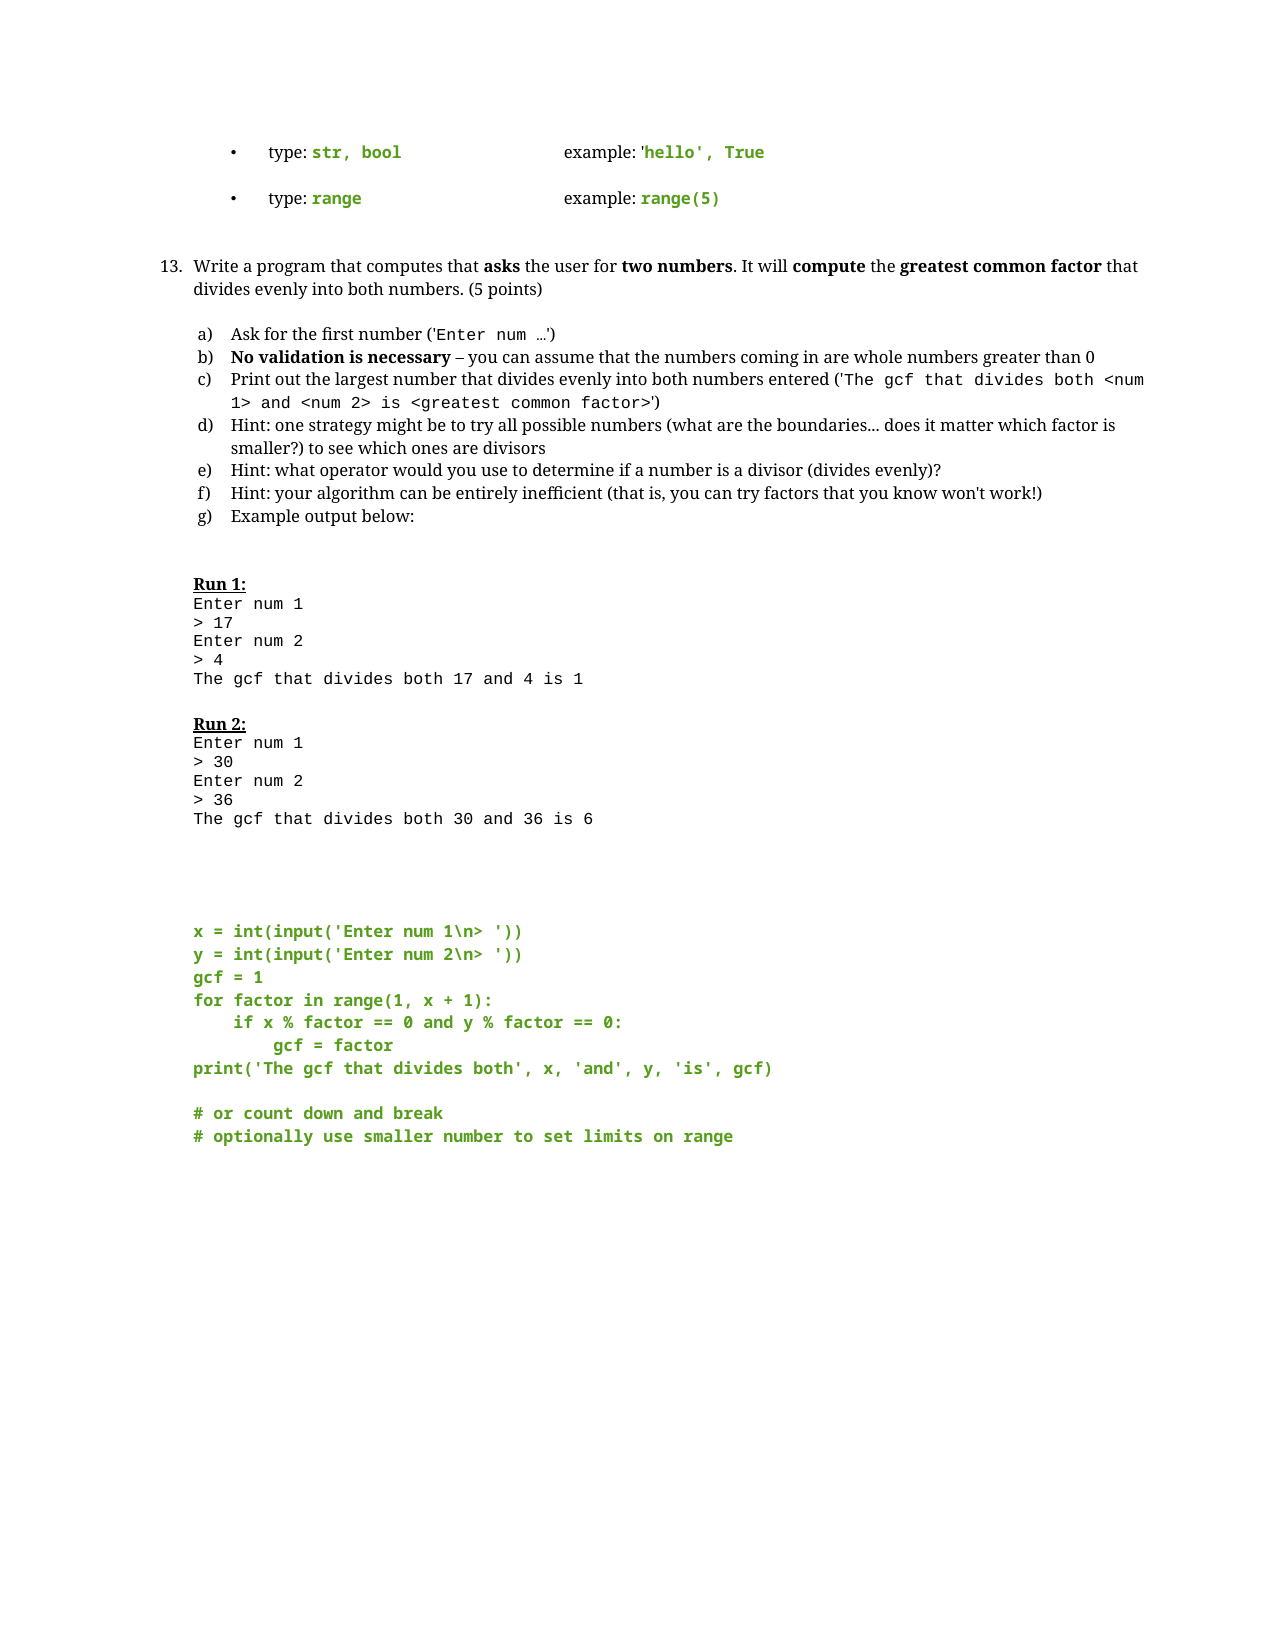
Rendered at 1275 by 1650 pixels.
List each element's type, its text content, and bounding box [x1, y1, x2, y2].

list Run 2: [156, 689, 1157, 735]
list type: range example: range(5) [231, 186, 1157, 254]
list The gcf that divides both 17 and 4 is 1 [156, 671, 1157, 689]
list x = int(input('Enter num 1\n> ')) [156, 829, 1157, 943]
list Hint: your algorithm can be entirely inefficient (that is, you can try factors that you know won't work!) [193, 482, 1157, 504]
list Run 1: [156, 573, 1157, 595]
list # optionally use smaller number to set limits on range [156, 1124, 1157, 1511]
list [156, 118, 1157, 141]
list Hint: what operator would you use to determine if a number is a divisor (divides evenly)? [193, 459, 1157, 482]
list Hint: one strategy might be to try all possible numbers (what are the boundaries... does it matter which factor is smaller?) to see which ones are divisors [193, 414, 1157, 459]
list Ask for the first number ('Enter num …') [193, 322, 1157, 345]
list > 36 [156, 792, 1157, 810]
list # or count down and break [156, 1079, 1157, 1124]
list type: str, bool example: 'hello', True [231, 141, 1157, 186]
list Enter num 1 [156, 735, 1157, 754]
list > 4 [156, 652, 1157, 671]
list Enter num 2 [156, 773, 1157, 792]
list if x % factor == 0 and y % factor == 0: [156, 1011, 1157, 1034]
list Print out the largest number that divides evenly into both numbers entered ('The gcf that divides both <num 1> and <num 2> is <greatest common factor>') [193, 368, 1157, 414]
list print('The gcf that divides both', x, 'and', y, 'is', gcf) [156, 1056, 1157, 1079]
list gcf = factor [156, 1034, 1157, 1056]
list y = int(input('Enter num 2\n> ')) [156, 943, 1157, 966]
list gcf = 1 [156, 966, 1157, 988]
list Enter num 1 > 17 [156, 595, 1157, 633]
list The gcf that divides both 30 and 36 is 6 [156, 810, 1157, 829]
list Example output below: [193, 504, 1157, 550]
list No validation is necessary – you can assume that the numbers coming in are whole numbers greater than 0 [193, 345, 1157, 368]
list Enter num 2 [156, 633, 1157, 652]
list Write a program that computes that asks the user for two numbers. It will compute the greatest common factor that divides evenly into both numbers. (5 points) [156, 254, 1157, 300]
list > 30 [156, 754, 1157, 773]
list for factor in range(1, x + 1): [156, 988, 1157, 1011]
